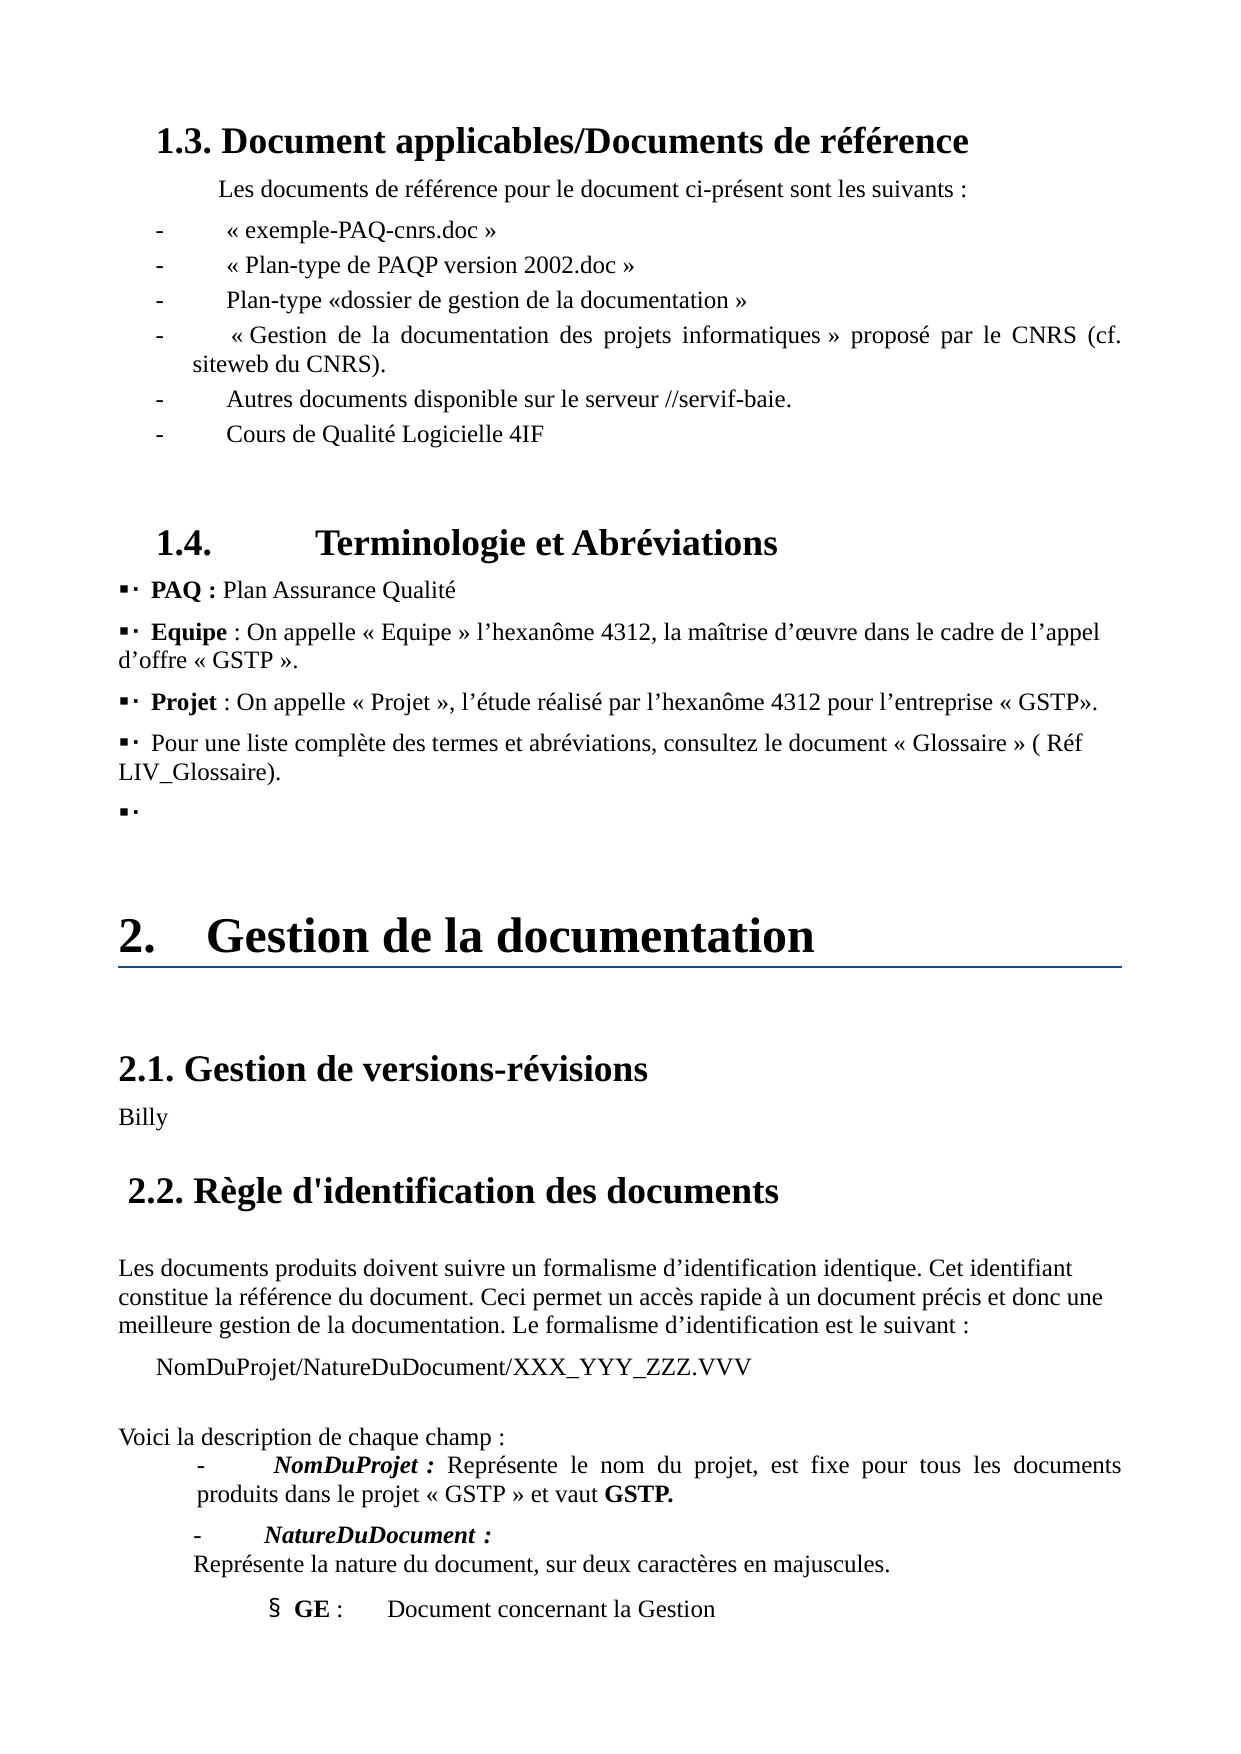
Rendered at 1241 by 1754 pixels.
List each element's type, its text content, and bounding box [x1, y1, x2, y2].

text Les documents produits doivent suivre un formalisme d’identification identique. Cet identifiant constitue la référence du document. Ceci permet un accès rapide à un document précis et donc une meilleure gestion de la documentation. Le formalisme d’identification est le suivant : [118, 1253, 1122, 1339]
subtitle 2.2. Règle d'identification des documents [118, 1169, 1122, 1212]
text - Autres documents disponible sur le serveur //servif-baie. [155, 384, 1122, 412]
text - « Plan-type de PAQP version 2002.doc » [155, 250, 1122, 279]
text Billy [118, 1102, 1122, 1131]
subtitle 1.3. Document applicables/Documents de référence [156, 118, 1122, 161]
text Les documents de référence pour le document ci-présent sont les suivants : [118, 174, 1122, 202]
text § GE : Document concernant la Gestion [268, 1591, 1122, 1625]
subtitle 2.1. Gestion de versions-révisions [118, 1047, 1122, 1090]
text § Equipe : On appelle « Equipe » l’hexanôme 4312, la maîtrise d’œuvre dans le cadre de l’appel d’offre « GSTP ». [118, 617, 1122, 674]
subtitle 2. Gestion de la documentation [118, 906, 1122, 966]
text § Pour une liste complète des termes et abréviations, consultez le document « Glossaire » ( Réf LIV_Glossaire). [118, 728, 1122, 786]
text - Plan-type «dossier de gestion de la documentation » [155, 285, 1122, 314]
text § [118, 798, 1122, 827]
text NomDuProjet/NatureDuDocument/XXX_YYY_ZZZ.VVV [118, 1352, 1122, 1381]
subtitle 1.4. Terminologie et Abréviations [156, 520, 1122, 563]
text - « exemple-PAQ-cnrs.doc » [155, 215, 1122, 244]
text - NatureDuDocument : Représente la nature du document, sur deux caractères en majuscules. [193, 1521, 1122, 1578]
text Voici la description de chaque champ : [118, 1422, 1122, 1451]
text - « Gestion de la documentation des projets informatiques » proposé par le CNRS (cf. siteweb du CNRS). [155, 320, 1122, 377]
text - Cours de Qualité Logicielle 4IF [155, 419, 1122, 447]
text § PAQ : Plan Assurance Qualité [118, 576, 1122, 604]
text § Projet : On appelle « Projet », l’étude réalisé par l’hexanôme 4312 pour l’entreprise « GSTP». [118, 687, 1122, 716]
text - NomDuProjet : Représente le nom du projet, est fixe pour tous les documents produits dans le projet « GSTP » et vaut GSTP. [197, 1451, 1122, 1508]
